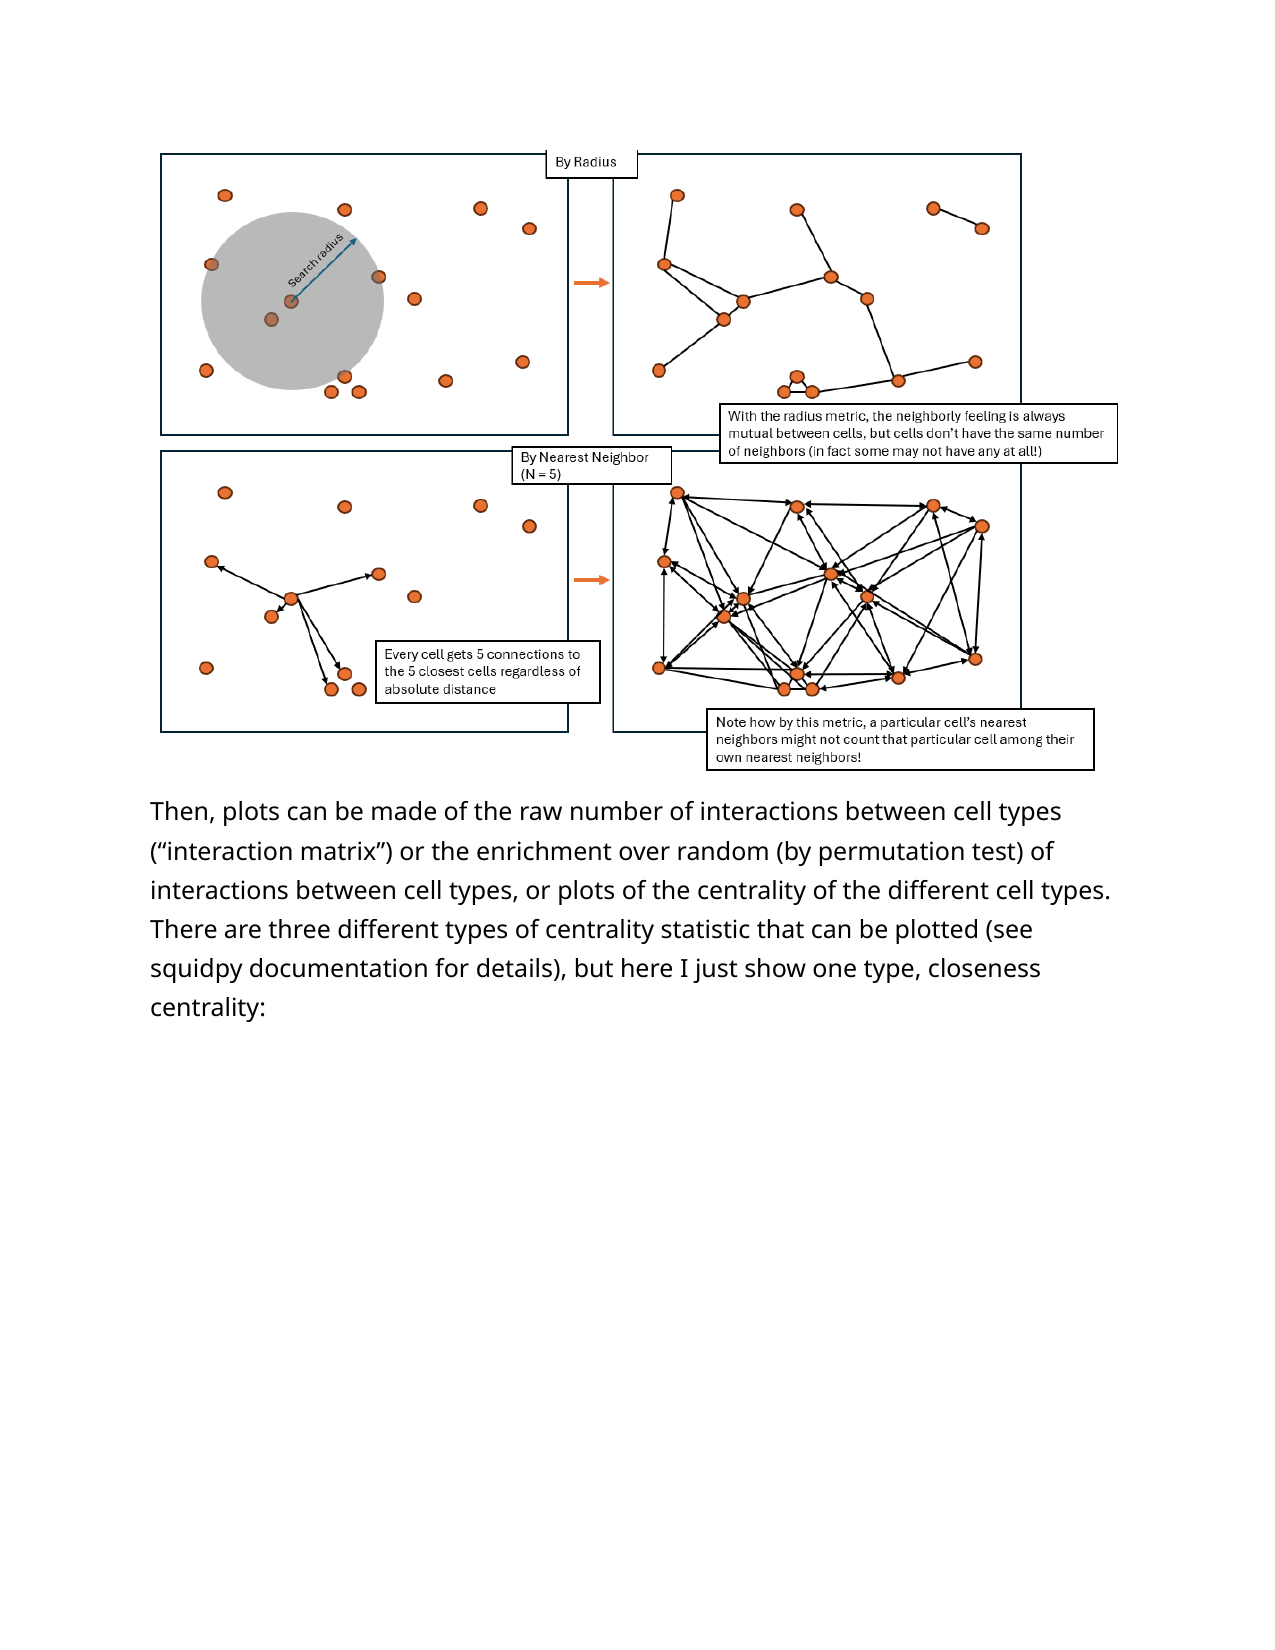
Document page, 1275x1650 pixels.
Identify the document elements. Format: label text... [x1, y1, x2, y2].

text Then, plots can be made of the raw number of interactions between cell types (“interaction matrix”) or the enrichment over random (by permutation test) of interactions between cell types, or plots of the centrality of the different cell types. There are three different types of centrality statistic that can be plotted (see squidpy documentation for details), but here I just show one type, closeness centrality: [150, 794, 1125, 1024]
